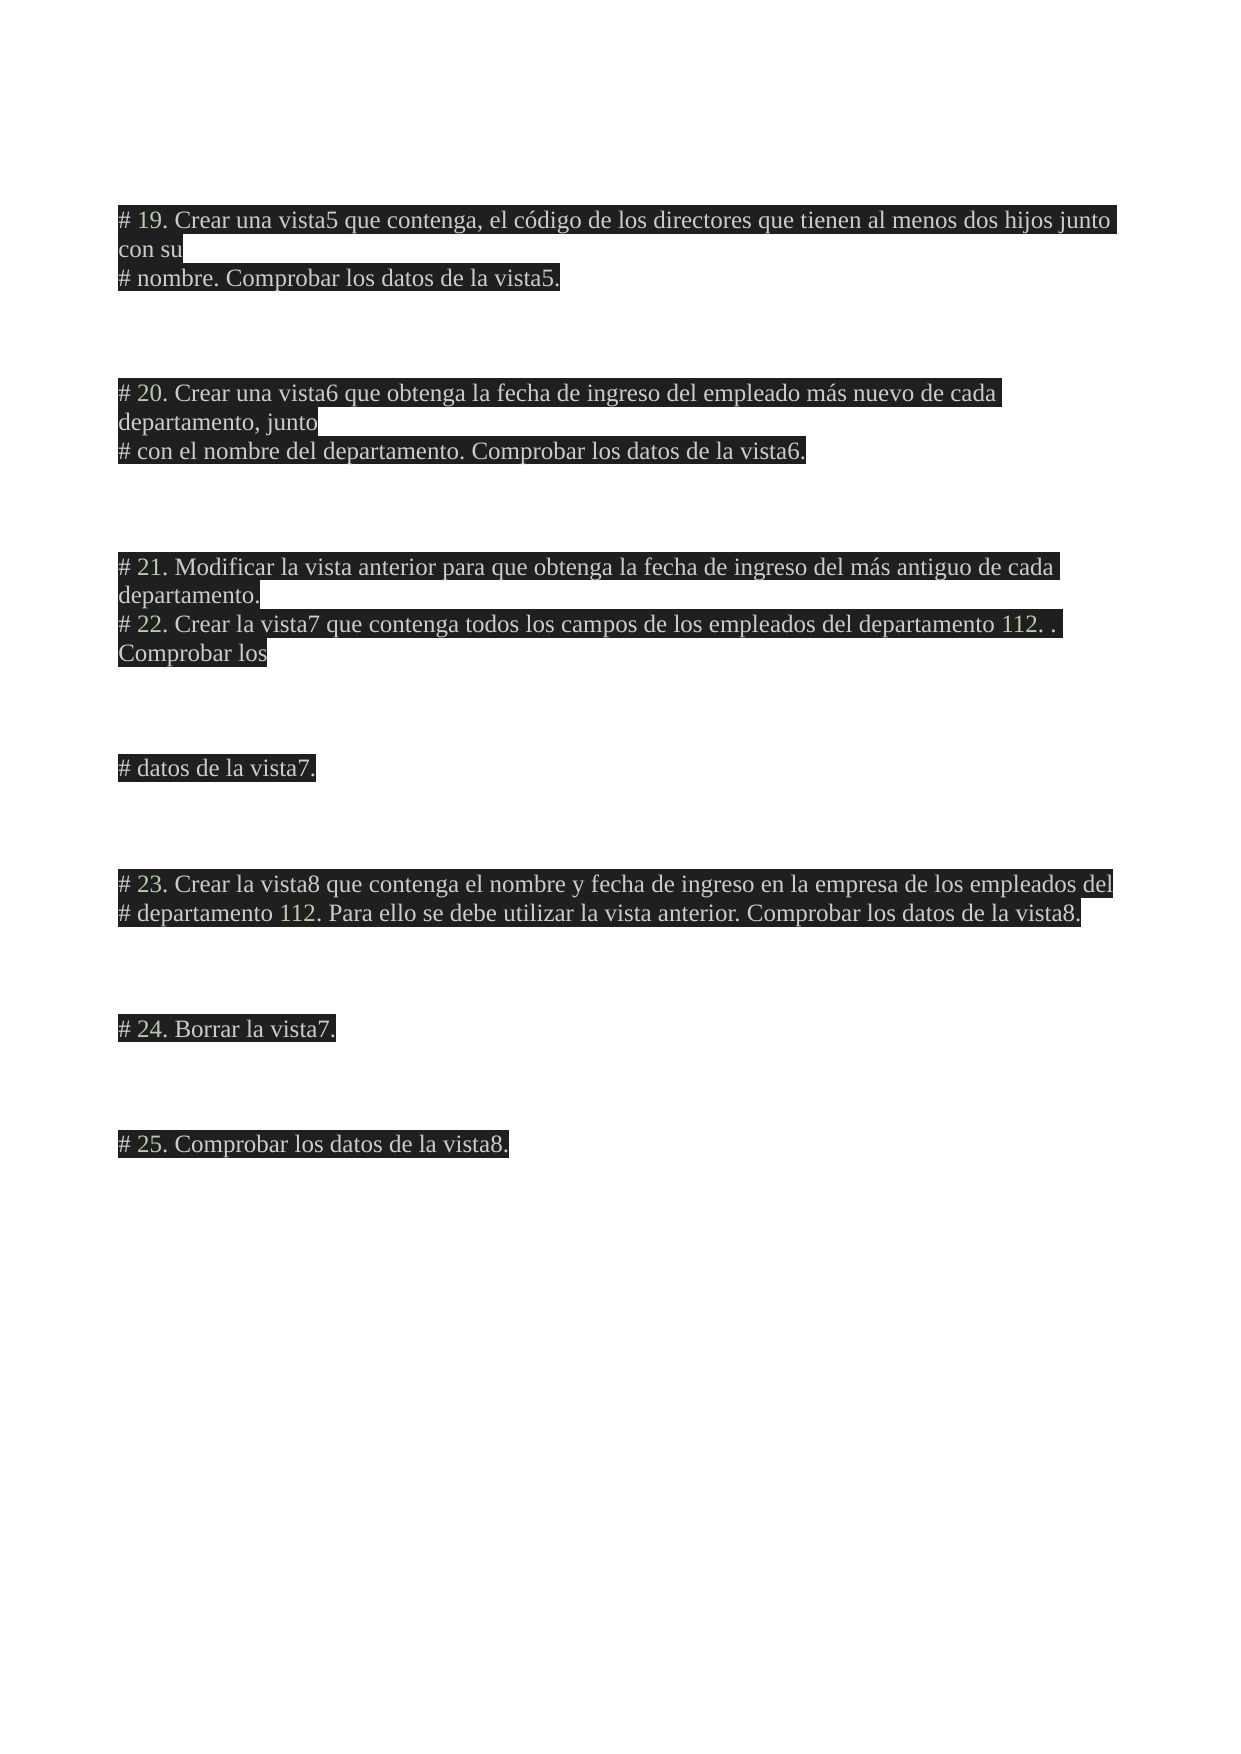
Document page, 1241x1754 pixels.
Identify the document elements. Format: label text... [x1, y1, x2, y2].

text # 22. Crear la vista7 que contenga todos los campos de los empleados del departamento 112. . Comprobar los [118, 609, 1122, 667]
text # departamento 112. Para ello se debe utilizar la vista anterior. Comprobar los datos de la vista8. [118, 898, 1122, 927]
text # 23. Crear la vista8 que contenga el nombre y fecha de ingreso en la empresa de los empleados del [118, 869, 1122, 898]
text # 24. Borrar la vista7. [118, 1014, 1122, 1042]
text # 19. Crear una vista5 que contenga, el código de los directores que tienen al menos dos hijos junto con su [118, 205, 1122, 263]
text # 20. Crear una vista6 que obtenga la fecha de ingreso del empleado más nuevo de cada departamento, junto [118, 378, 1122, 436]
text # con el nombre del departamento. Comprobar los datos de la vista6. [118, 436, 1122, 464]
text # 21. Modificar la vista anterior para que obtenga la fecha de ingreso del más antiguo de cada departamento. [118, 552, 1122, 609]
text # 25. Comprobar los datos de la vista8. [118, 1129, 1122, 1158]
text # nombre. Comprobar los datos de la vista5. [118, 263, 1122, 291]
text # datos de la vista7. [118, 753, 1122, 782]
